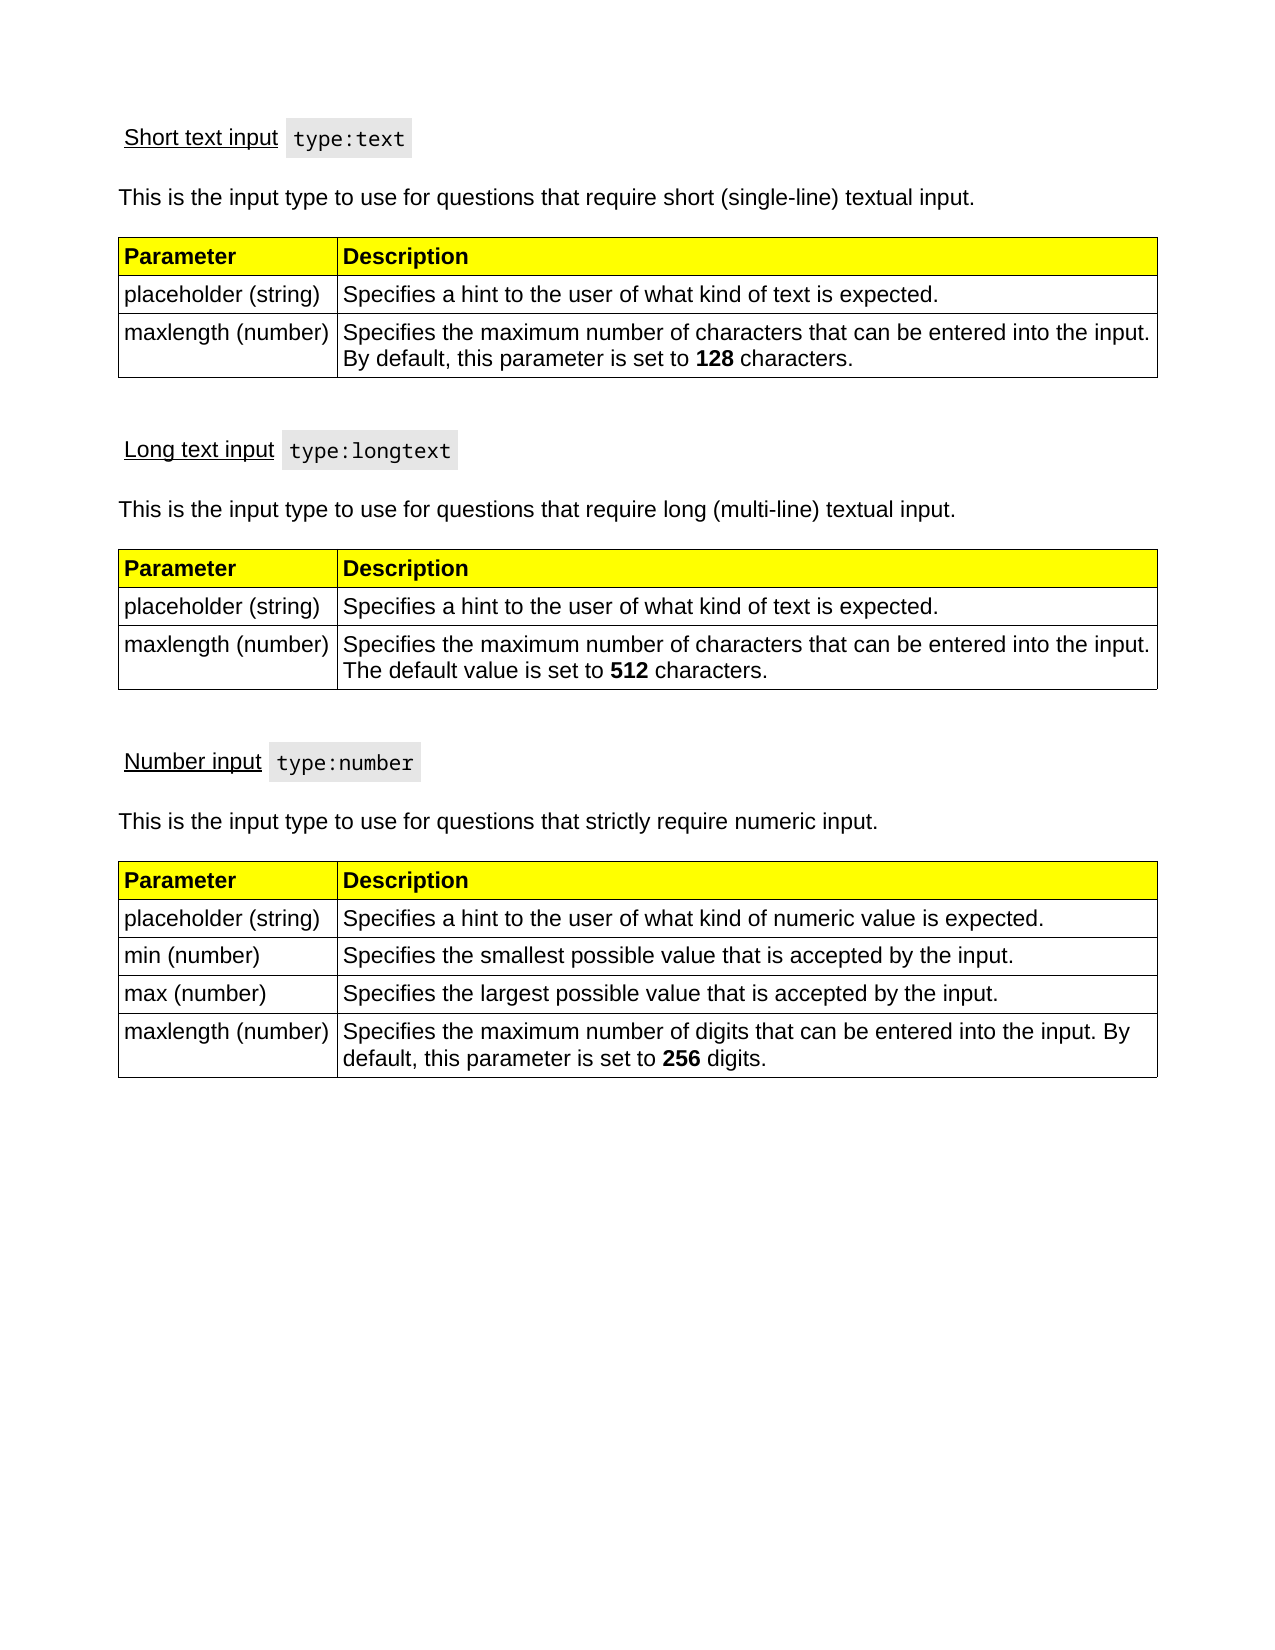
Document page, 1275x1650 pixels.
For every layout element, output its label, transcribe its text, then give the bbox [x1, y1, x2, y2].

text This is the input type to use for questions that require long (multi-line) textual input. [118, 496, 1157, 523]
table_header Parameter [119, 550, 337, 587]
table_header type:text [286, 118, 412, 158]
table_cell Specifies the maximum number of characters that can be entered into the input. The default value is set to 512 characters. [338, 626, 1157, 689]
table_header type:number [269, 742, 421, 782]
table_header Parameter [119, 862, 337, 899]
text This is the input type to use for questions that require short (single-line) textual input. [118, 184, 1157, 211]
table_header Description [338, 238, 1157, 275]
table_cell maxlength (number) [119, 314, 337, 377]
table_header Description [338, 862, 1157, 899]
table_cell Specifies a hint to the user of what kind of numeric value is expected. [338, 900, 1157, 937]
text This is the input type to use for questions that strictly require numeric input. [118, 808, 1157, 834]
table_header Number input [118, 742, 269, 782]
table_cell maxlength (number) [119, 1014, 337, 1077]
table_cell Specifies the maximum number of characters that can be entered into the input. By default, this parameter is set to 128 characters. [338, 314, 1157, 377]
table_cell min (number) [119, 938, 337, 974]
table_cell maxlength (number) [119, 626, 337, 689]
table_header Description [338, 550, 1157, 587]
table_cell placeholder (string) [119, 588, 337, 625]
table_cell placeholder (string) [119, 276, 337, 313]
table_cell Specifies a hint to the user of what kind of text is expected. [338, 276, 1157, 313]
table_header Parameter [119, 238, 337, 275]
table_header Short text input [118, 118, 286, 158]
table_cell Specifies the largest possible value that is accepted by the input. [338, 976, 1157, 1012]
table_header Long text input [118, 430, 282, 470]
table_cell Specifies the maximum number of digits that can be entered into the input. By default, this parameter is set to 256 digits. [338, 1014, 1157, 1077]
table_cell max (number) [119, 976, 337, 1012]
table_header type:longtext [282, 430, 458, 470]
table_cell Specifies the smallest possible value that is accepted by the input. [338, 938, 1157, 974]
table_cell placeholder (string) [119, 900, 337, 937]
table_cell Specifies a hint to the user of what kind of text is expected. [338, 588, 1157, 625]
